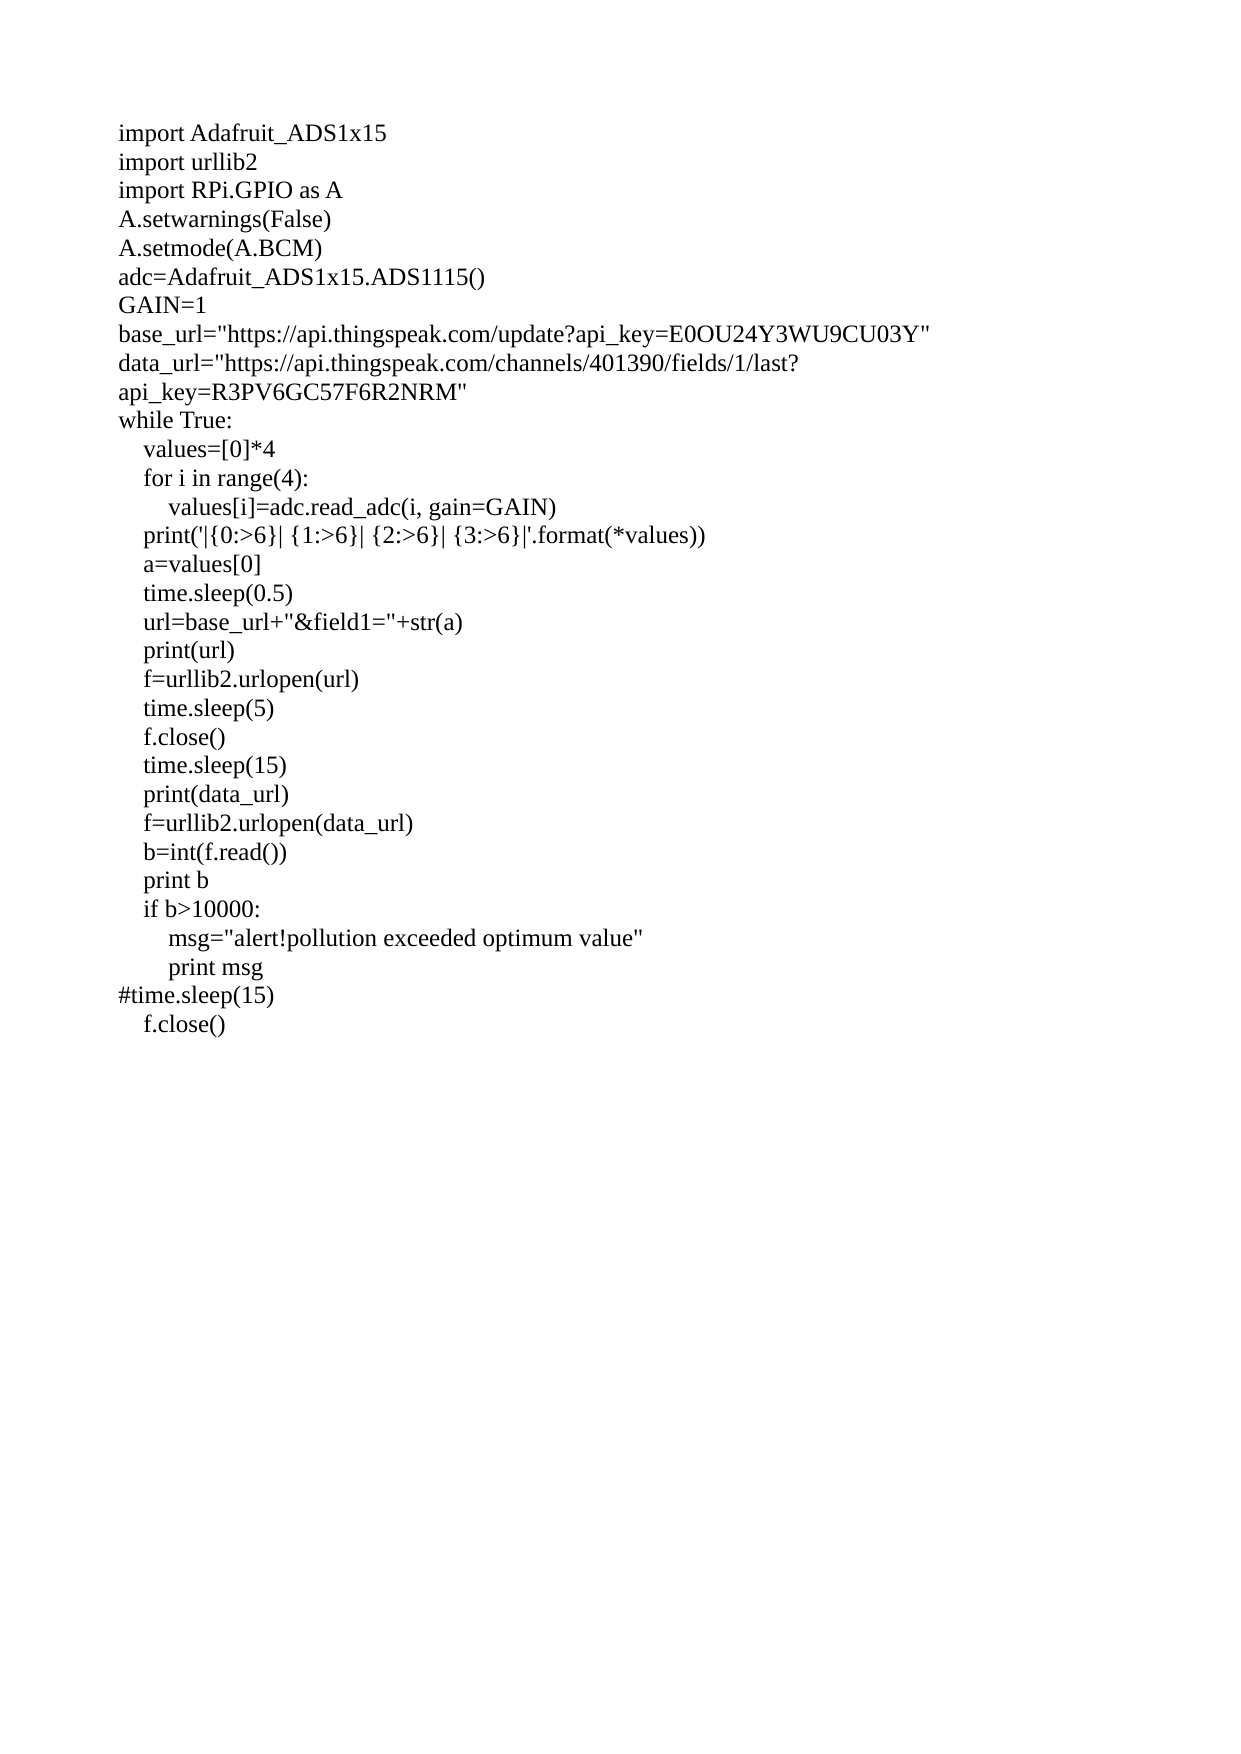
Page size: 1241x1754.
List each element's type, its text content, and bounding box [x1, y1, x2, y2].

text a=values[0] [118, 549, 1122, 578]
text data_url="https://api.thingspeak.com/channels/401390/fields/1/last?api_key=R3PV6GC57F6R2NRM" [118, 348, 1122, 406]
text f.close() [118, 722, 1122, 751]
text print(data_url) [118, 779, 1122, 808]
text f=urllib2.urlopen(data_url) [118, 808, 1122, 837]
text b=int(f.read()) [118, 837, 1122, 866]
text GAIN=1 [118, 291, 1122, 319]
text print b [118, 866, 1122, 894]
text print(url) [118, 636, 1122, 664]
text values[i]=adc.read_adc(i, gain=GAIN) [118, 492, 1122, 521]
text for i in range(4): [118, 463, 1122, 492]
text A.setmode(A.BCM) [118, 233, 1122, 262]
text f=urllib2.urlopen(url) [118, 664, 1122, 693]
text f.close() [118, 1009, 1122, 1038]
text import Adafruit_ADS1x15 [118, 118, 1122, 147]
text if b>10000: [118, 894, 1122, 923]
text time.sleep(0.5) [118, 578, 1122, 607]
text import urllib2 [118, 147, 1122, 176]
text print('|{0:>6}| {1:>6}| {2:>6}| {3:>6}|'.format(*values)) [118, 521, 1122, 549]
text time.sleep(15) [118, 751, 1122, 779]
text adc=Adafruit_ADS1x15.ADS1115() [118, 262, 1122, 291]
text #time.sleep(15) [118, 981, 1122, 1009]
text while True: [118, 406, 1122, 434]
text msg="alert!pollution exceeded optimum value" [118, 923, 1122, 952]
text values=[0]*4 [118, 434, 1122, 463]
text import RPi.GPIO as A [118, 176, 1122, 204]
text A.setwarnings(False) [118, 204, 1122, 233]
text base_url="https://api.thingspeak.com/update?api_key=E0OU24Y3WU9CU03Y" [118, 319, 1122, 348]
text print msg [118, 952, 1122, 981]
text url=base_url+"&field1="+str(a) [118, 607, 1122, 636]
text time.sleep(5) [118, 693, 1122, 722]
